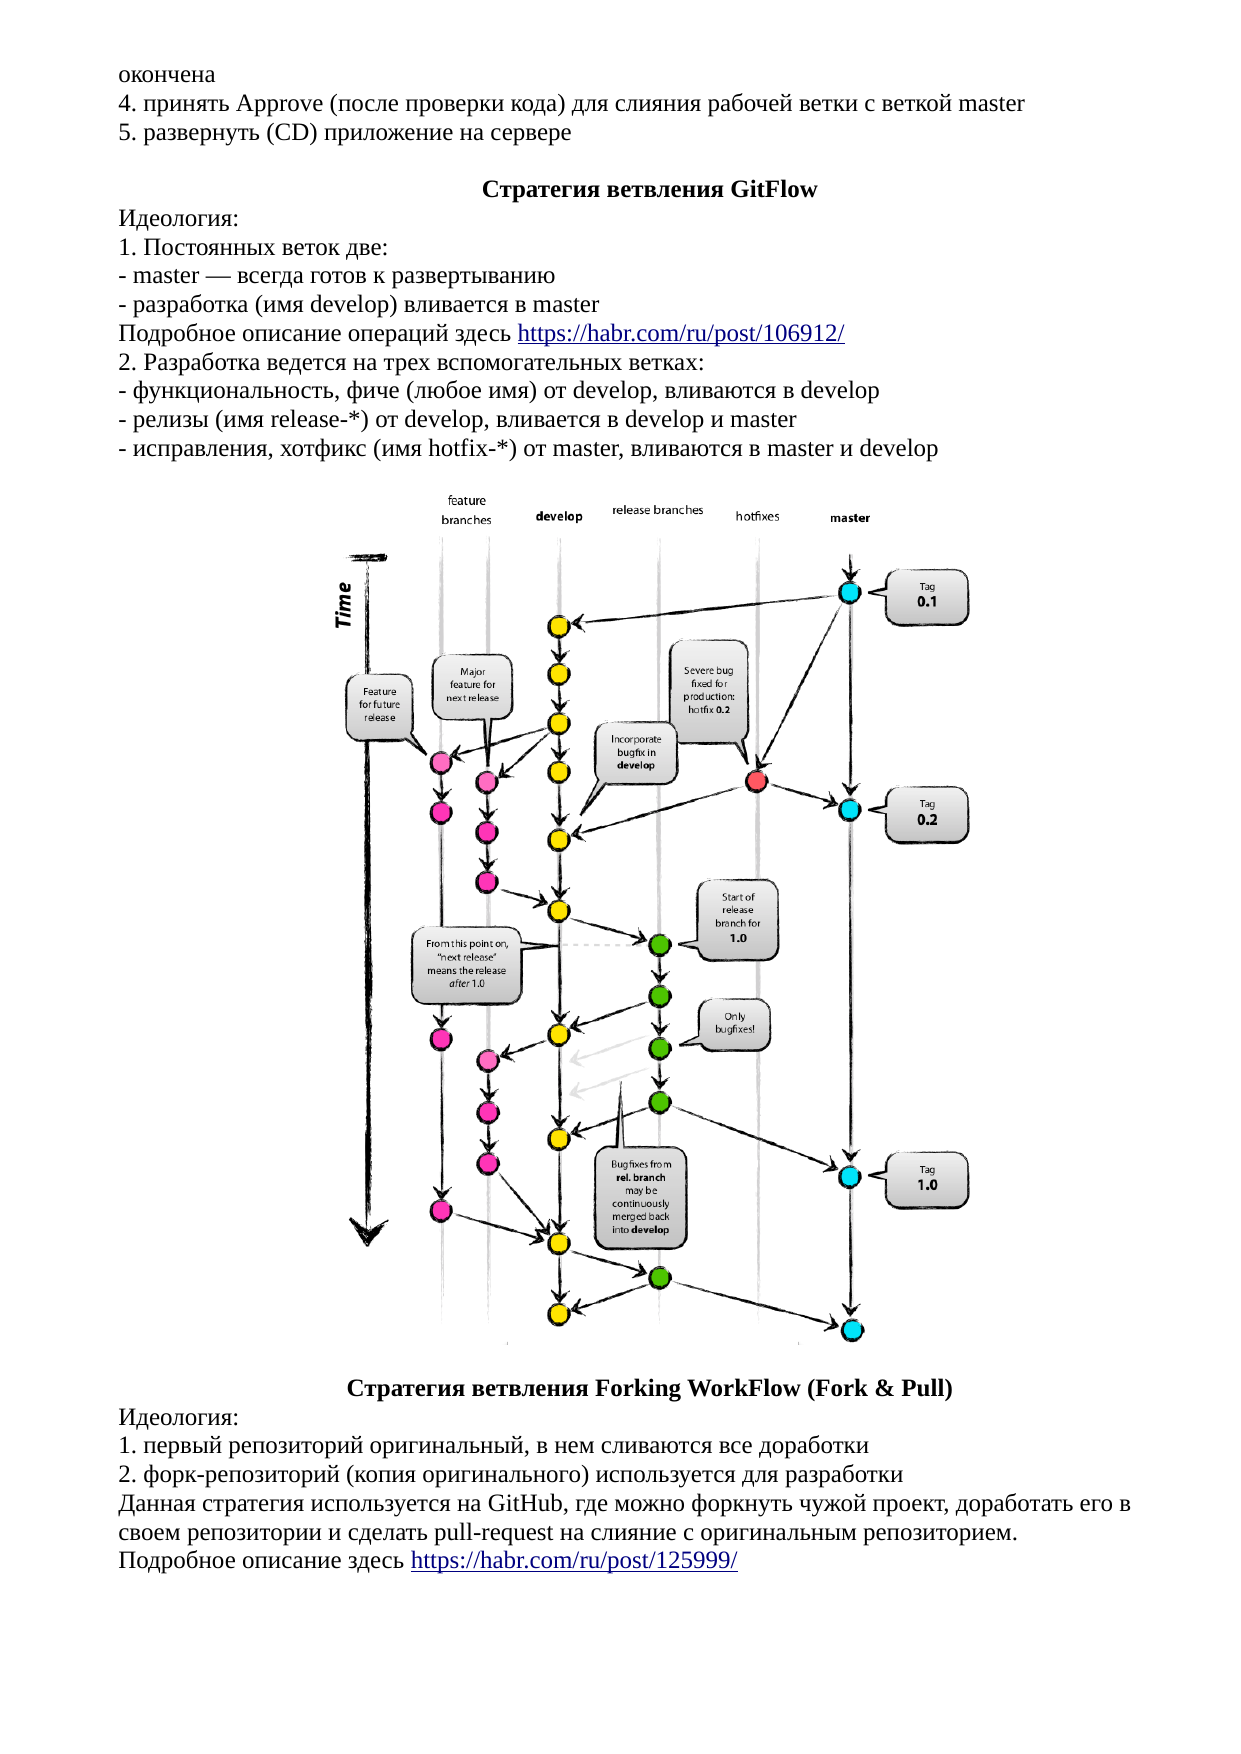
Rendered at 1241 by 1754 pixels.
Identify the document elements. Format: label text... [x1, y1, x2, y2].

text 1. Постоянных веток две: [118, 232, 1181, 260]
picture [328, 490, 971, 1345]
text - функциональность, фиче (любое имя) от develop, вливаются в develop [118, 375, 1181, 404]
text Стратегия ветвления GitFlow [118, 174, 1181, 203]
text Идеология: [118, 203, 1181, 232]
text - разработка (имя develop) вливается в master [118, 289, 1181, 318]
text 4. принять Approve (после проверки кода) для слияния рабочей ветки с веткой master [118, 88, 1181, 117]
text Стратегия ветвления Forking WorkFlow (Fork & Pull) [118, 1373, 1181, 1402]
text - master — всегда готов к развертыванию [118, 260, 1181, 289]
text Данная стратегия используется на GitHub, где можно форкнуть чужой проект, доработать его в своем репозитории и сделать pull-request на слияние с оригинальным репозиторием. [118, 1488, 1181, 1546]
text окончена [118, 59, 1181, 88]
text - релизы (имя release-*) от develop, вливается в develop и master [118, 404, 1181, 433]
text Подробное описание операций здесь https://habr.com/ru/post/106912/ [118, 318, 1181, 347]
text 5. развернуть (CD) приложение на сервере [118, 117, 1181, 145]
text 2. Разработка ведется на трех вспомогательных ветках: [118, 347, 1181, 375]
text 2. форк-репозиторий (копия оригинального) используется для разработки [118, 1459, 1181, 1488]
text 1. первый репозиторий оригинальный, в нем сливаются все доработки [118, 1431, 1181, 1459]
text Идеология: [118, 1402, 1181, 1431]
text - исправления, хотфикс (имя hotfix-*) от master, вливаются в master и develop [118, 433, 1181, 462]
text Подробное описание здесь https://habr.com/ru/post/125999/ [118, 1546, 1181, 1574]
